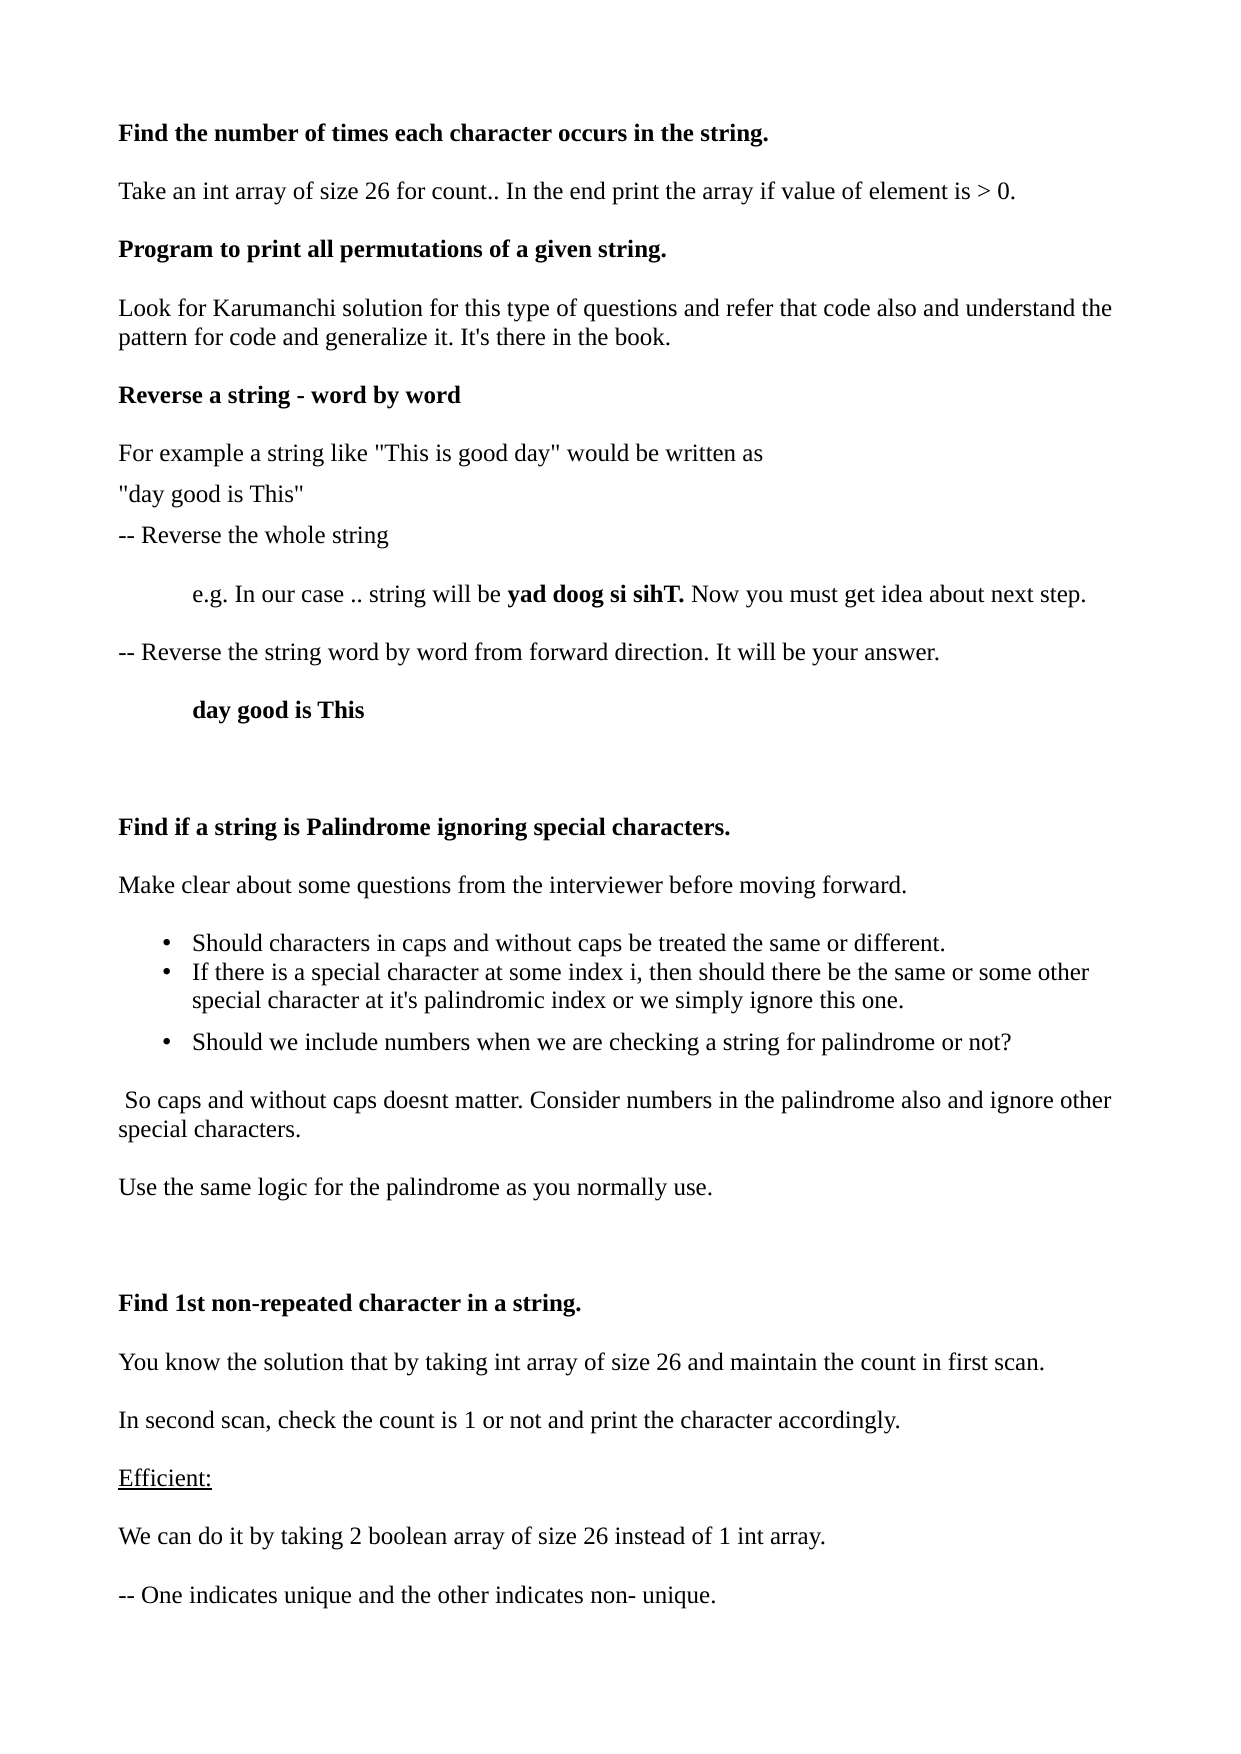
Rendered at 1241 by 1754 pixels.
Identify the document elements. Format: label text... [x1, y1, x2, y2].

text day good is This [118, 695, 1122, 724]
text Make clear about some questions from the interviewer before moving forward. [118, 870, 1122, 899]
text You know the solution that by taking int array of size 26 and maintain the count in first scan. [118, 1347, 1122, 1376]
text For example a string like "This is good day" would be written as [118, 438, 1122, 467]
text Find 1st non-repeated character in a string. [118, 1288, 1122, 1317]
text Find if a string is Palindrome ignoring special characters. [118, 812, 1122, 840]
text So caps and without caps doesnt matter. Consider numbers in the palindrome also and ignore other special characters. [118, 1085, 1122, 1143]
list Should characters in caps and without caps be treated the same or different. [162, 928, 1122, 957]
text -- Reverse the string word by word from forward direction. It will be your answer. [118, 637, 1122, 666]
text We can do it by taking 2 boolean array of size 26 instead of 1 int array. [118, 1521, 1122, 1550]
text Efficient: [118, 1463, 1122, 1492]
text e.g. In our case .. string will be yad doog si sihT. Now you must get idea about next step. [118, 579, 1122, 607]
list If there is a special character at some index i, then should there be the same or some other special character at it's palindromic index or we simply ignore this one. [162, 957, 1122, 1014]
text Find the number of times each character occurs in the string. [118, 118, 1122, 147]
text In second scan, check the count is 1 or not and print the character accordingly. [118, 1405, 1122, 1434]
text Reverse a string - word by word [118, 380, 1122, 408]
text -- Reverse the whole string [118, 521, 1122, 549]
text Use the same logic for the palindrome as you normally use. [118, 1172, 1122, 1201]
text Take an int array of size 26 for count.. In the end print the array if value of element is > 0. [118, 176, 1122, 205]
text -- One indicates unique and the other indicates non- unique. [118, 1580, 1122, 1608]
text Look for Karumanchi solution for this type of questions and refer that code also and understand the pattern for code and generalize it. It's there in the book. [118, 293, 1122, 350]
list Should we include numbers when we are checking a string for palindrome or not? [162, 1027, 1122, 1056]
text Program to print all permutations of a given string. [118, 234, 1122, 263]
text "day good is This" [118, 479, 1122, 508]
